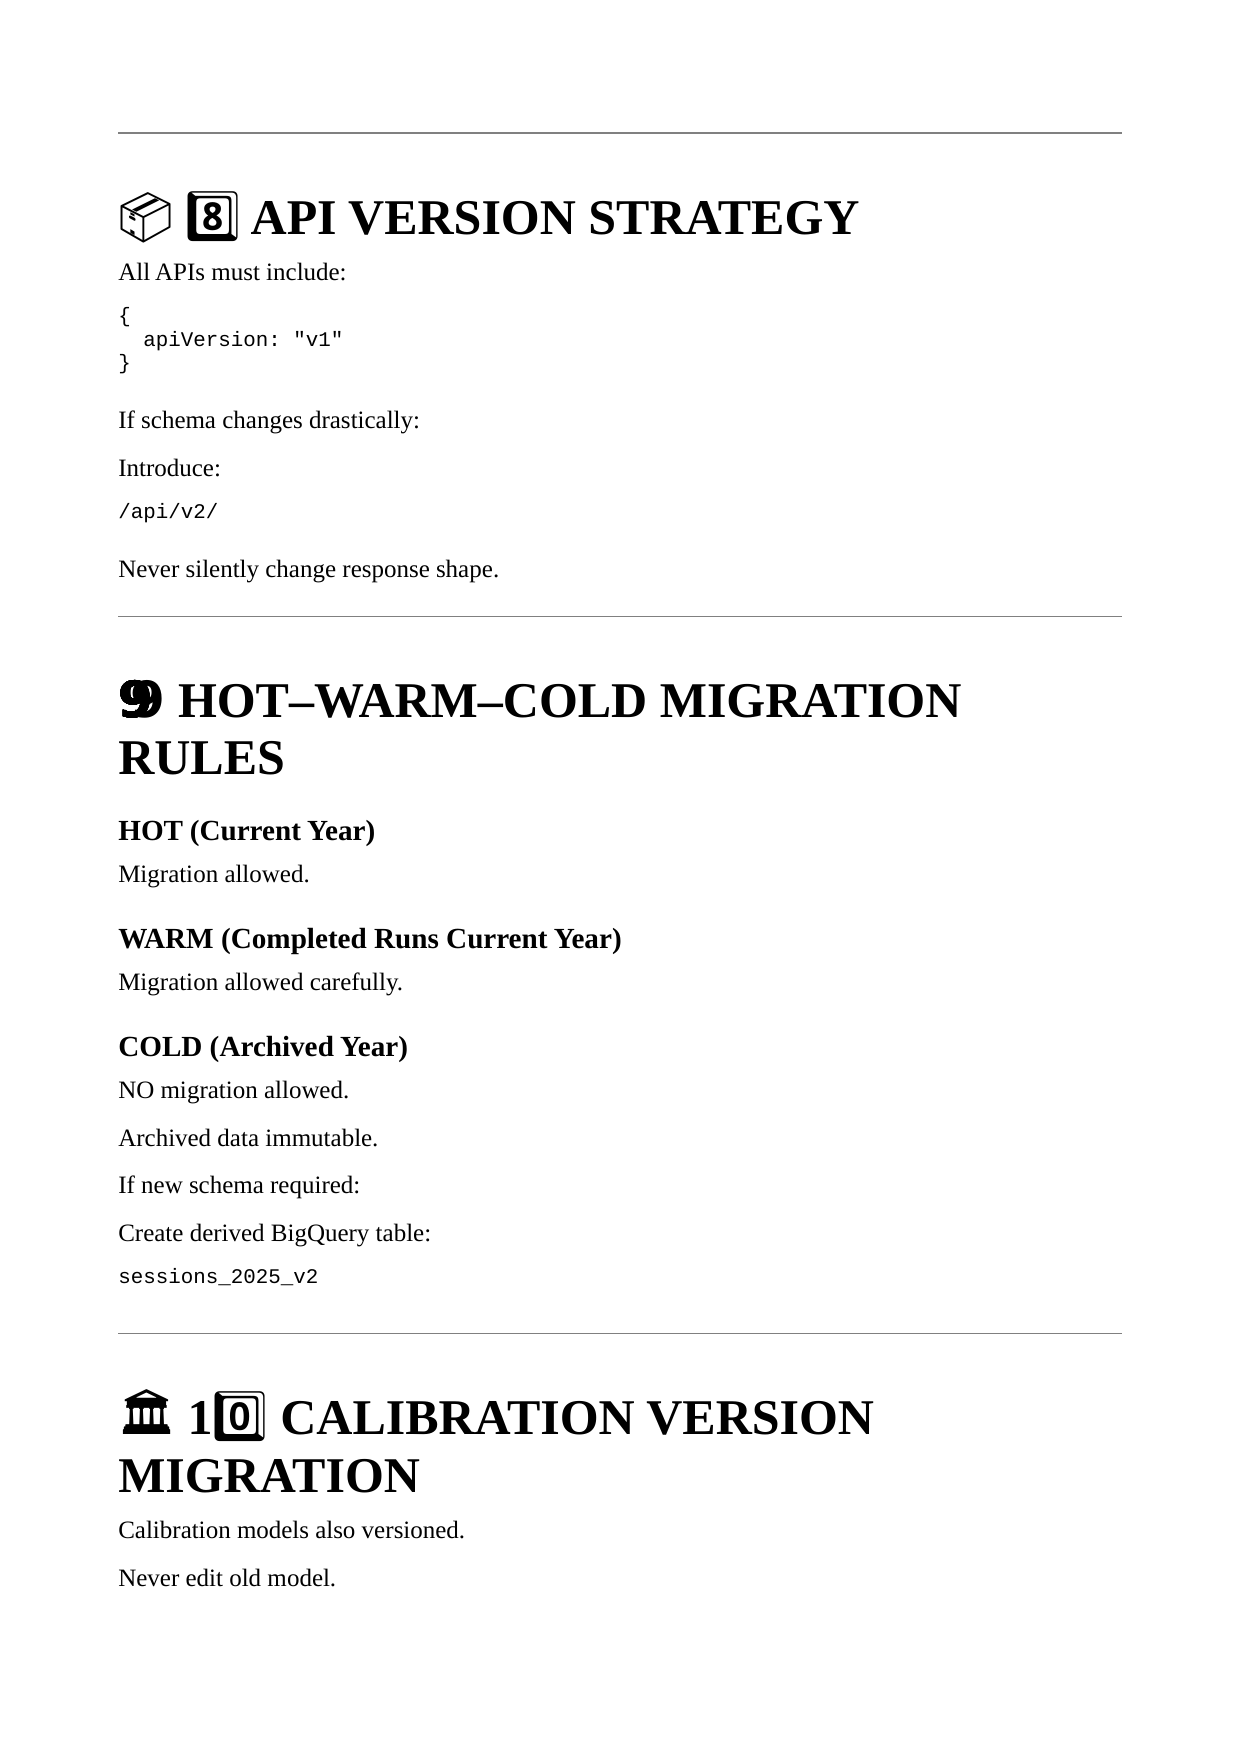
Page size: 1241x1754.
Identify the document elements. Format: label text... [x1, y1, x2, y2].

text /api/v2/ [118, 501, 1122, 524]
subtitle WARM (Completed Runs Current Year) [118, 921, 1122, 954]
text If new schema required: [118, 1170, 1122, 1199]
text NO migration allowed. [118, 1075, 1122, 1104]
text Migration allowed carefully. [118, 967, 1122, 996]
text Introduce: [118, 453, 1122, 482]
text Archived data immutable. [118, 1123, 1122, 1152]
subtitle HOT (Current Year) [118, 813, 1122, 846]
subtitle 📦 8️⃣ API VERSION STRATEGY [118, 187, 1122, 245]
text sessions_2025_v2 [118, 1266, 1122, 1289]
subtitle COLD (Archived Year) [118, 1029, 1122, 1063]
text } [118, 352, 1122, 376]
subtitle 🏛 10️⃣ CALIBRATION VERSION MIGRATION [118, 1388, 1122, 1503]
text Never edit old model. [118, 1563, 1122, 1592]
text { [118, 305, 1122, 329]
text Calibration models also versioned. [118, 1516, 1122, 1544]
text Never silently change response shape. [118, 554, 1122, 582]
subtitle 🧭 9️⃣ HOT–WARM–COLD MIGRATION RULES [118, 671, 1122, 786]
text Create derived BigQuery table: [118, 1218, 1122, 1247]
text All APIs must include: [118, 257, 1122, 286]
text Migration allowed. [118, 859, 1122, 887]
text apiVersion: "v1" [118, 329, 1122, 352]
text If schema changes drastically: [118, 405, 1122, 434]
